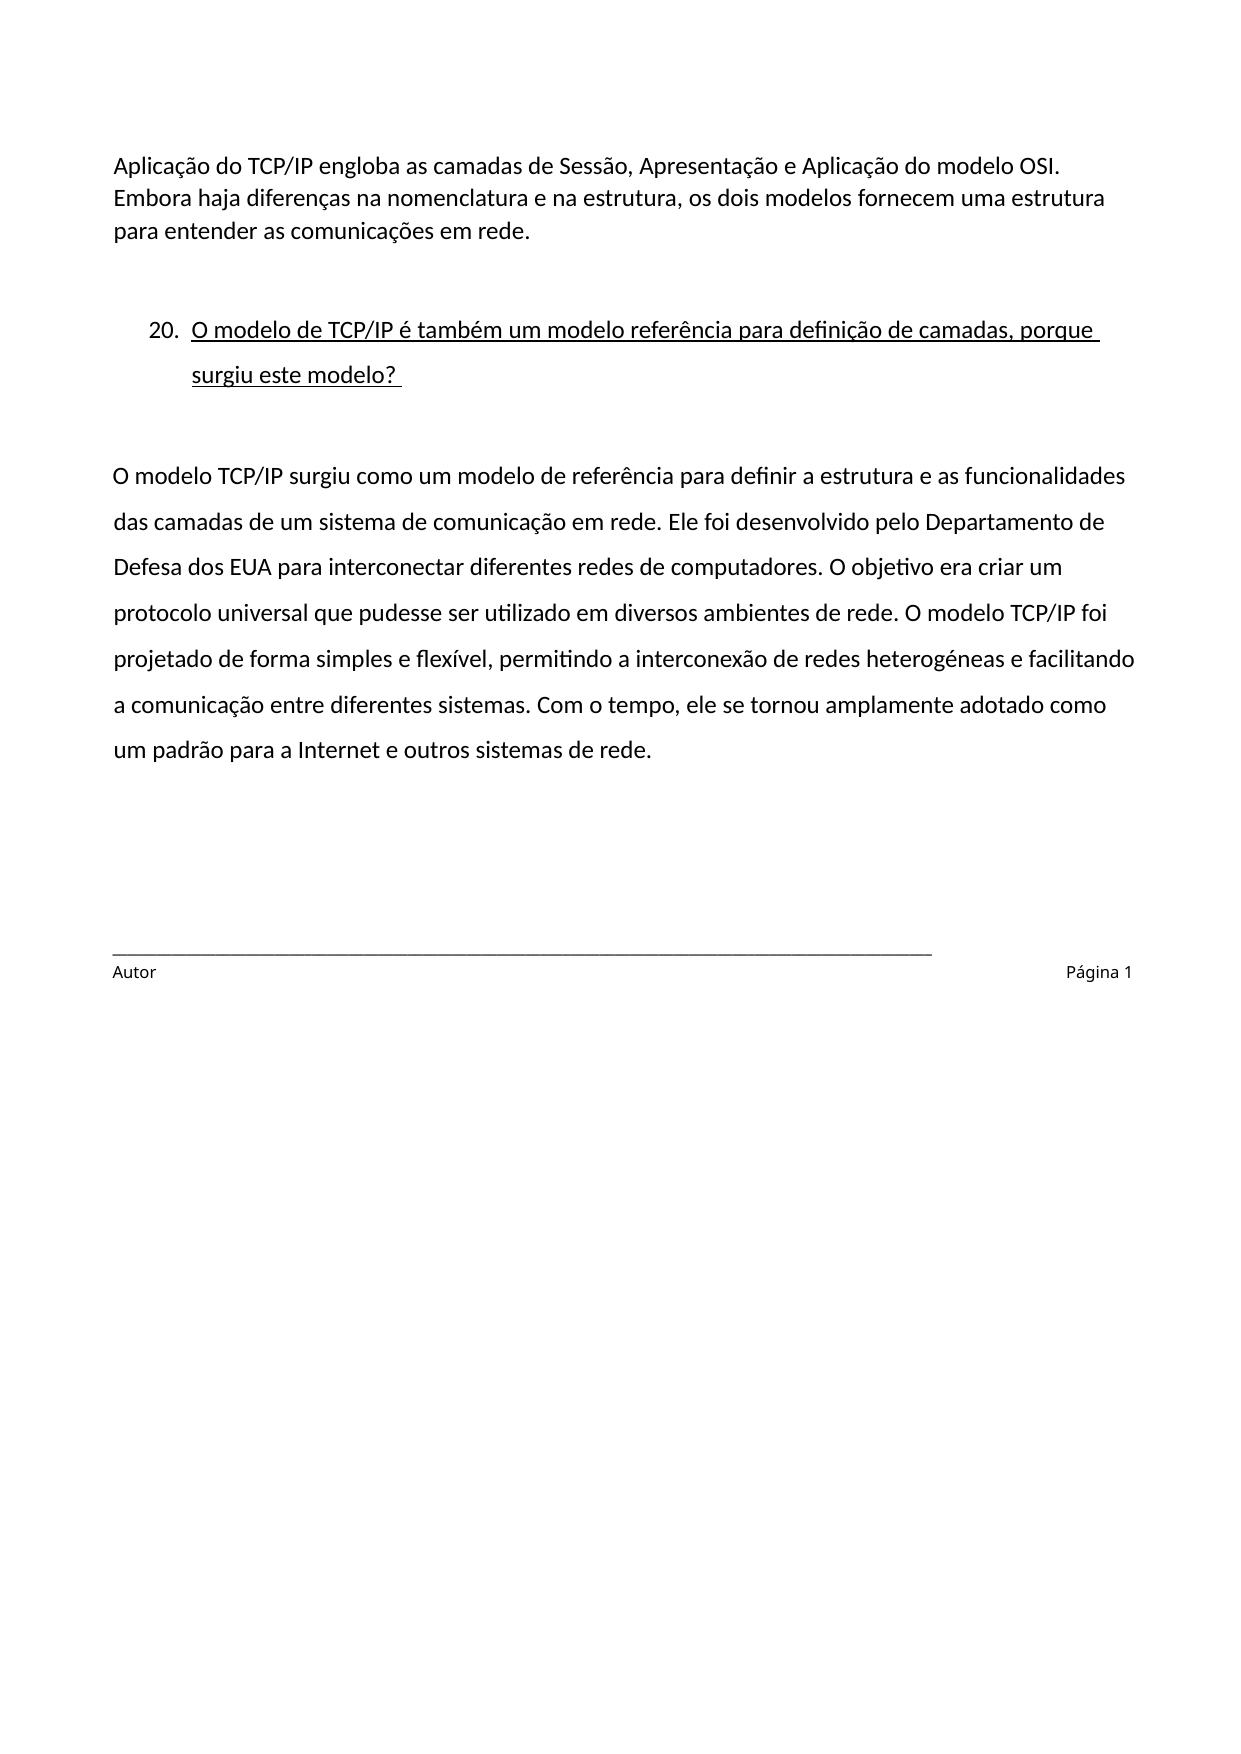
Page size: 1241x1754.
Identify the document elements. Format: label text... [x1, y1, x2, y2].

text Aplicação do TCP/IP engloba as camadas de Sessão, Apresentação e Aplicação do modelo OSI. Embora haja diferenças na nomenclatura e na estrutura, os dois modelos fornecem uma estrutura para entender as comunicações em rede. [112, 150, 1138, 246]
text O modelo TCP/IP surgiu como um modelo de referência para definir a estrutura e as funcionalidades das camadas de um sistema de comunicação em rede. Ele foi desenvolvido pelo Departamento de Defesa dos EUA para interconectar diferentes redes de computadores. O objetivo era criar um protocolo universal que pudesse ser utilizado em diversos ambientes de rede. O modelo TCP/IP foi projetado de forma simples e flexível, permitindo a interconexão de redes heterogéneas e facilitando a comunicação entre diferentes sistemas. Com o tempo, ele se tornou amplamente adotado como um padrão para a Internet e outros sistemas de rede. [112, 460, 1138, 765]
text _______________________________________________________________________________________________________________ [112, 935, 1138, 958]
text Autor Página 1 [112, 961, 1138, 983]
list O modelo de TCP/IP é também um modelo referência para definição de camadas, porque surgiu este modelo? [148, 314, 1138, 390]
